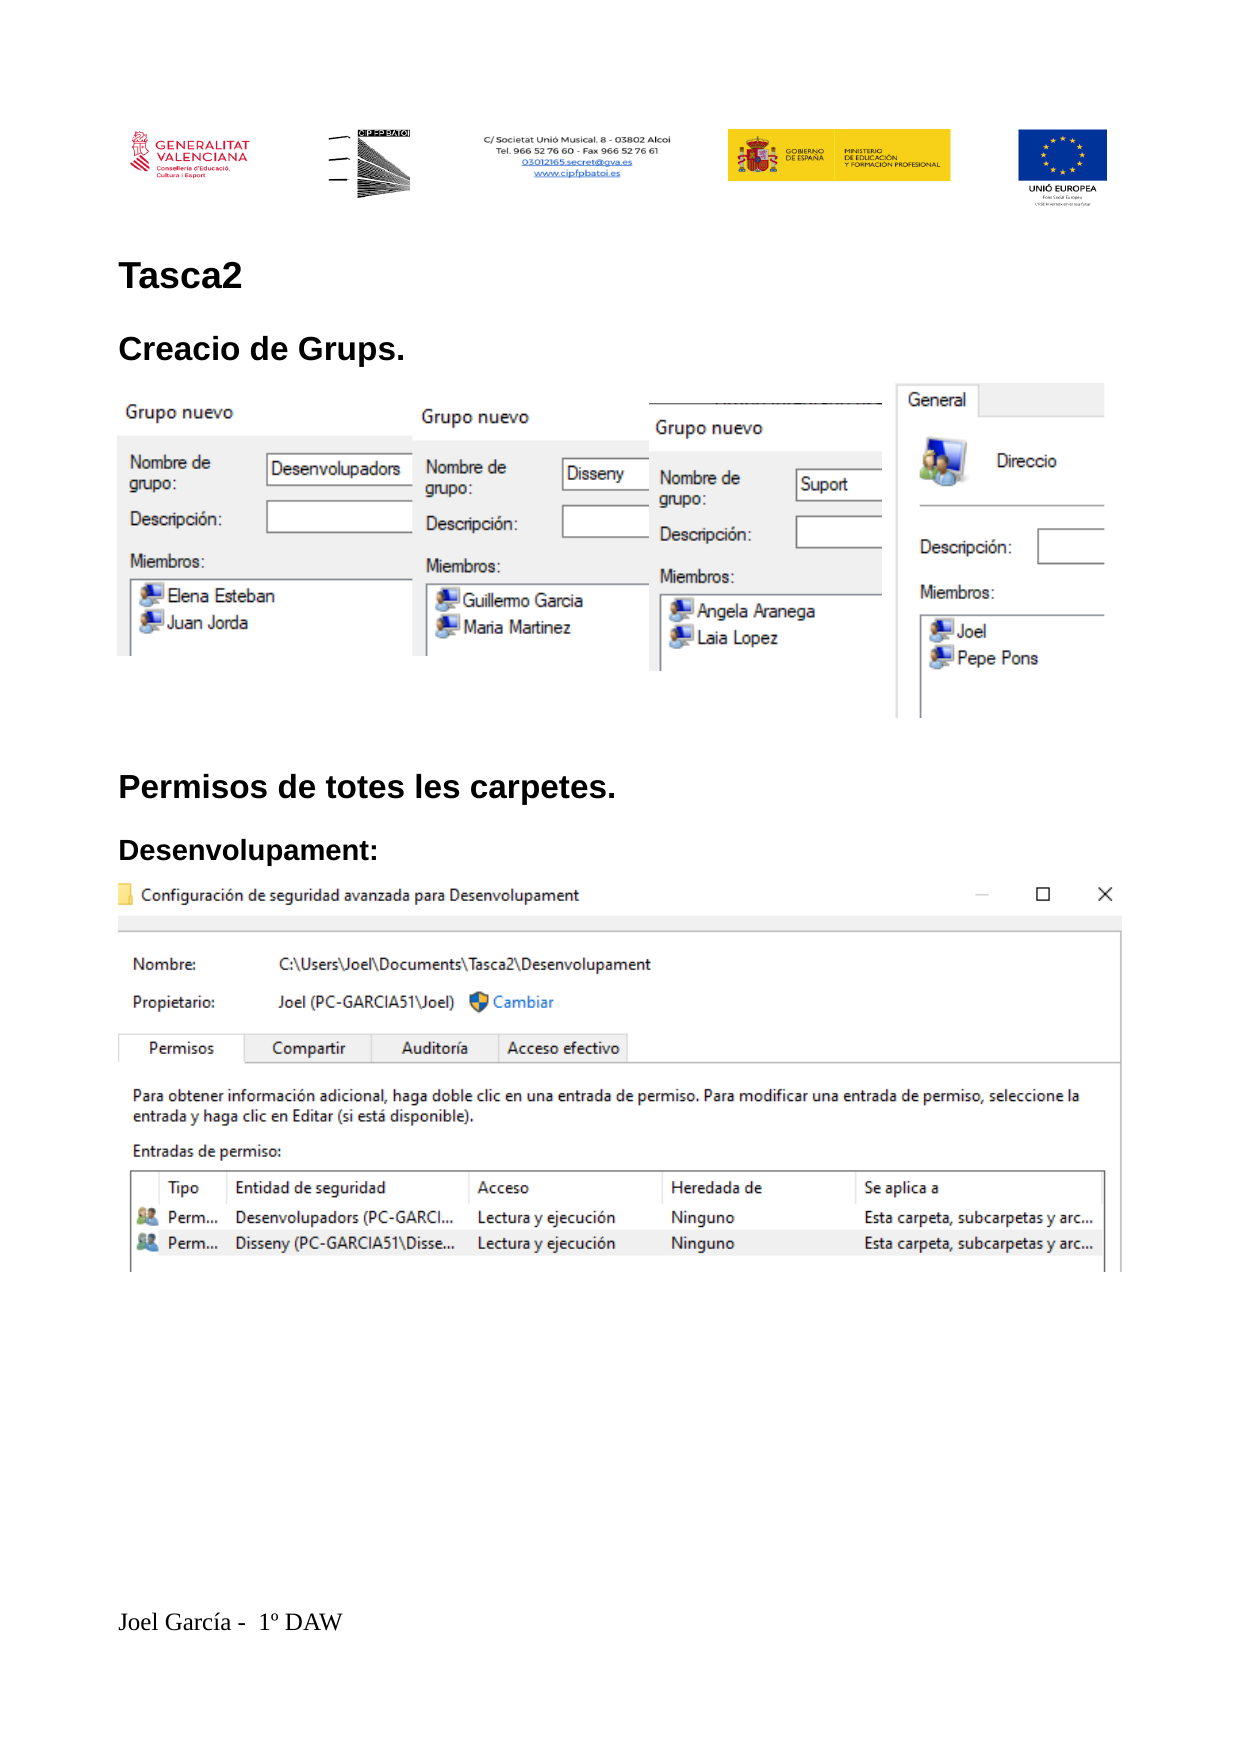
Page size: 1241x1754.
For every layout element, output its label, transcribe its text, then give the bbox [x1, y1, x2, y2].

picture [117, 392, 882, 671]
subtitle Tasca2 [118, 253, 1122, 296]
picture [118, 118, 1118, 209]
subtitle Creacio de Grups. [118, 329, 1122, 368]
picture [895, 383, 1105, 718]
picture [118, 878, 1123, 1272]
subtitle Permisos de totes les carpetes. [118, 767, 1122, 806]
subtitle Desenvolupament: [118, 833, 1122, 866]
